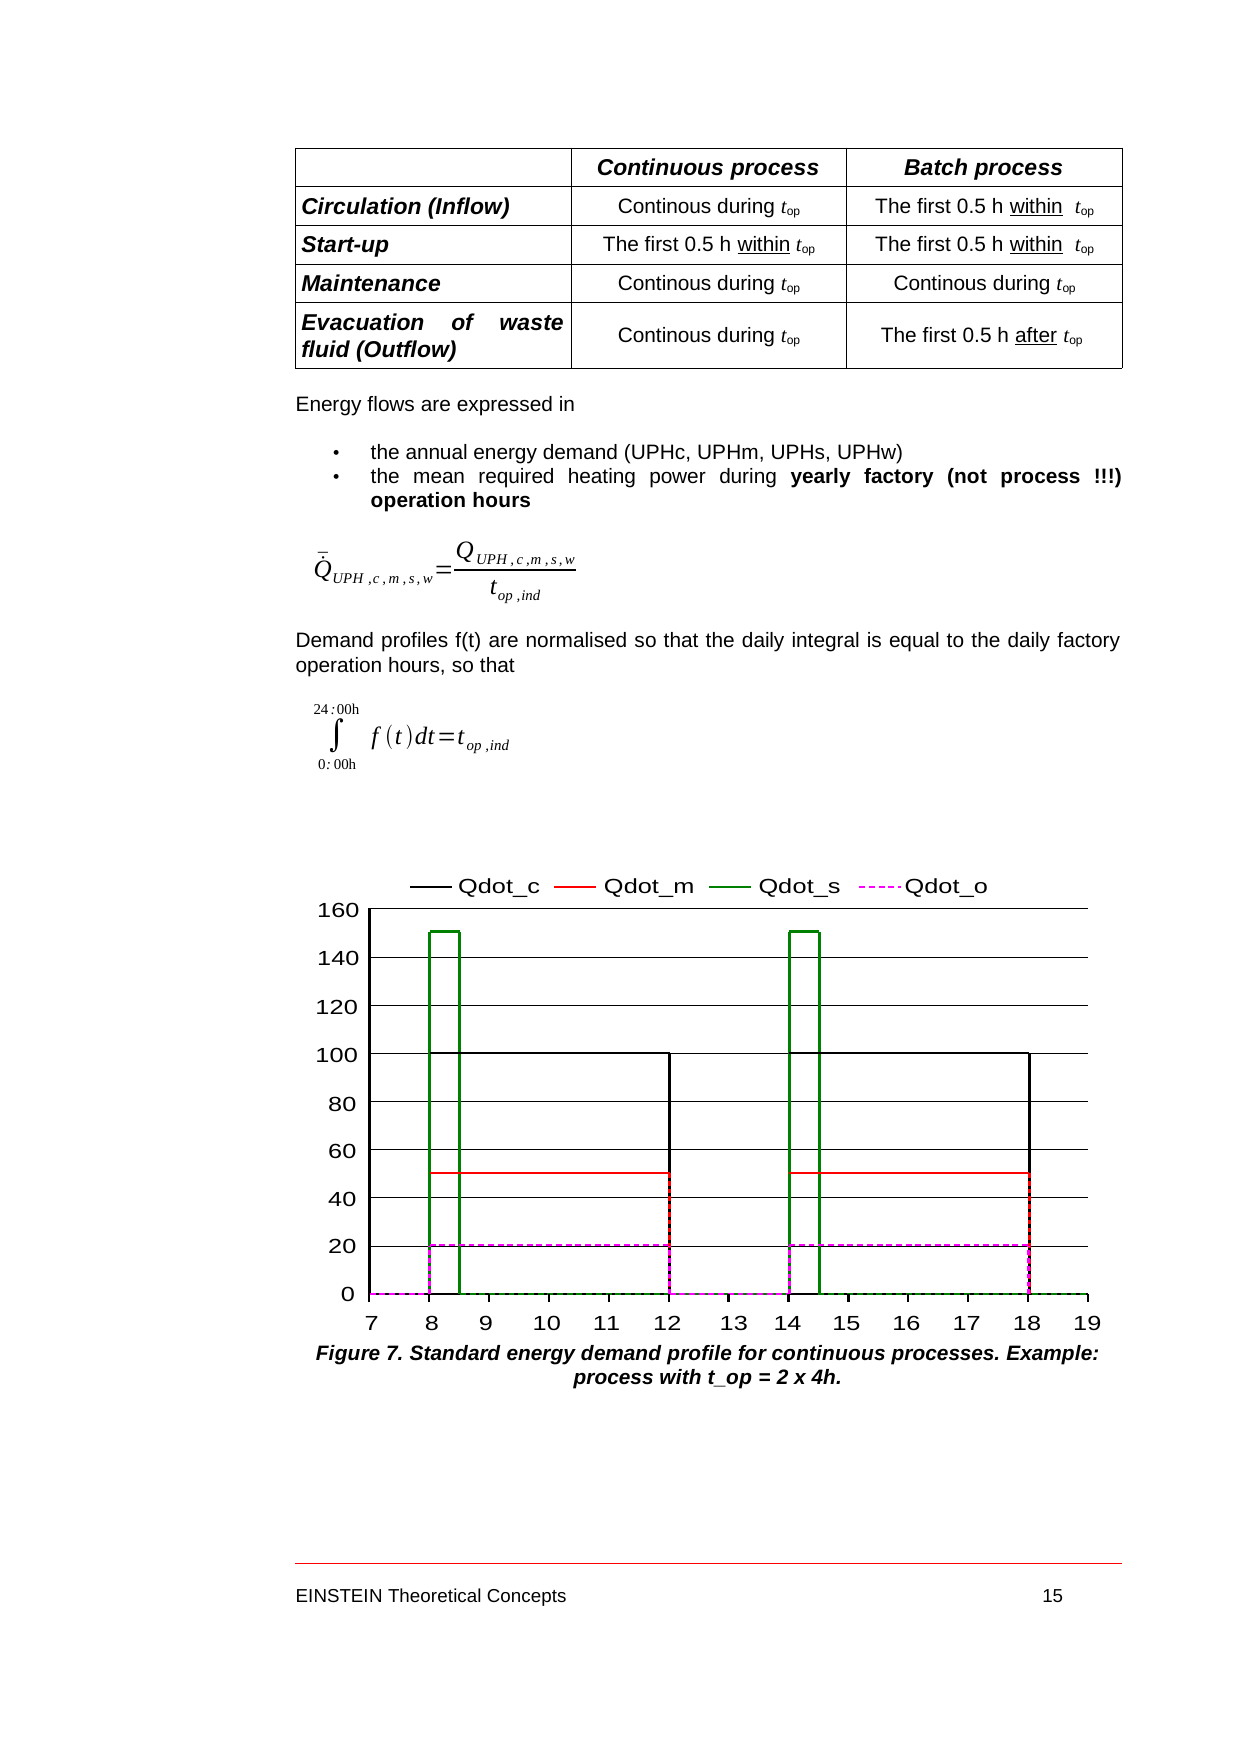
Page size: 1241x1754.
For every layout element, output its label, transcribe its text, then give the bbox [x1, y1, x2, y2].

table_cell Start-up [296, 226, 571, 264]
table_cell Continous during top [572, 187, 846, 225]
table_cell Maintenance [296, 265, 571, 302]
table_cell The first 0.5 h within top [847, 226, 1122, 264]
text Demand profiles f(t) are normalised so that the daily integral is equal to the daily factory operation hours, so that [295, 628, 1122, 677]
table_cell The first 0.5 h within top [572, 226, 846, 264]
table_cell Evacuation of waste fluid (Outflow) [296, 303, 571, 368]
table_cell The first 0.5 h within top [847, 187, 1122, 225]
table_cell Continous during top [847, 265, 1122, 302]
table_cell Continous during top [572, 303, 846, 368]
text Energy flows are expressed in [295, 392, 1122, 416]
text Figure 7. Standard energy demand profile for continuous processes. Example: process with t_op = 2 x 4h. [295, 1282, 1122, 1389]
table_header [296, 149, 571, 186]
table_header Continuous process [572, 149, 846, 186]
table_cell The first 0.5 h after top [847, 303, 1122, 368]
list the annual energy demand (UPHc, UPHm, UPHs, UPHw) [333, 440, 1122, 464]
list the mean required heating power during yearly factory (not process !!!) operation hours [333, 464, 1122, 512]
table_cell Continous during top [572, 265, 846, 302]
table_cell Circulation (Inflow) [296, 187, 571, 225]
table_header Batch process [847, 149, 1122, 186]
